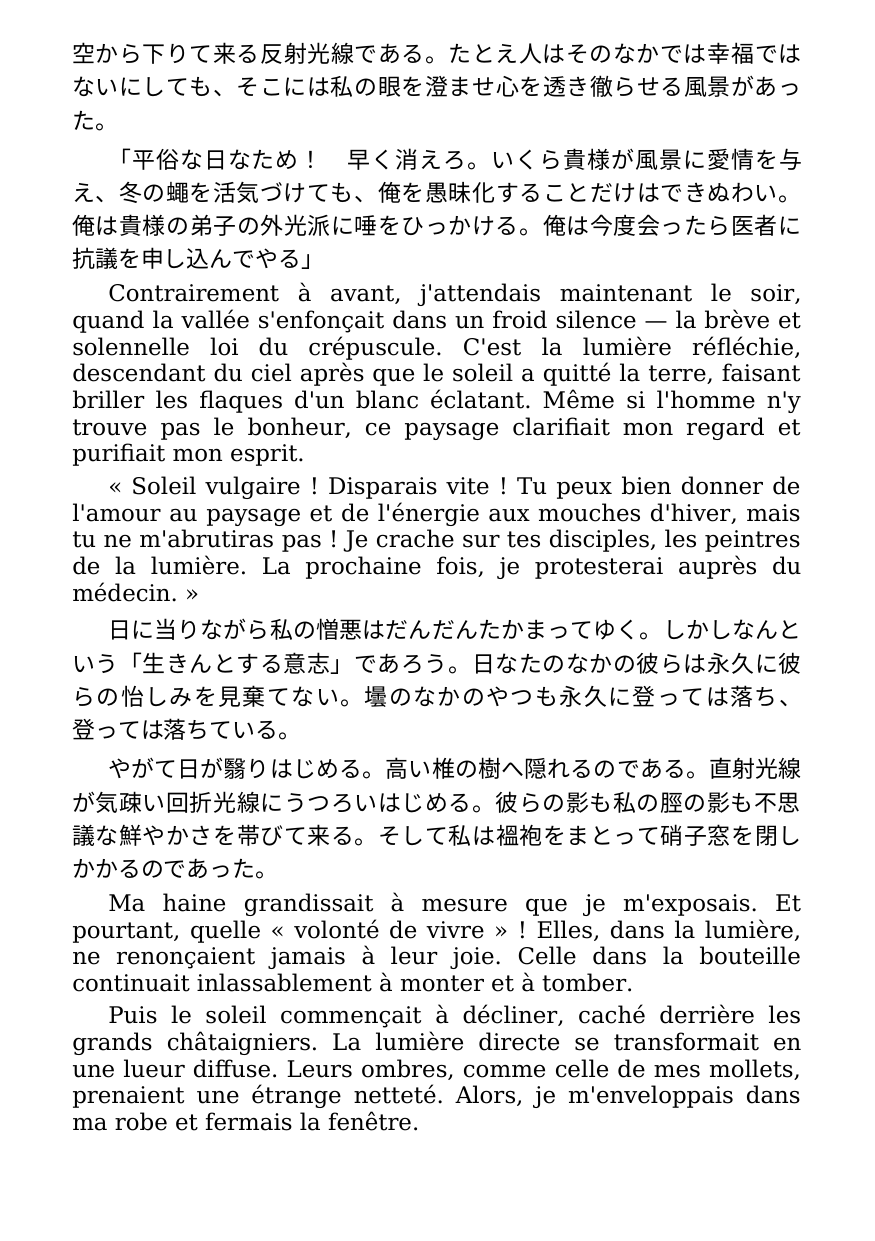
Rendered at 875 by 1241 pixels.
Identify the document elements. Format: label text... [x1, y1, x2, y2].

text Puis le soleil commençait à décliner, caché derrière les grands châtaigniers. La lumière directe se transformait en une lueur diffuse. Leurs ombres, comme celle de mes mollets, prenaient une étrange netteté. Alors, je m'enveloppais dans ma robe et fermais la fenêtre. [72, 1003, 802, 1136]
text やがて日が翳りはじめる。高い椎の樹へ隠れるのである。直射光線が気疎い回折光線にうつろいはじめる。彼らの影も私の脛の影も不思議な鮮やかさを帯びて来る。そして私は褞袍をまとって硝子窓を閉しかかるのであった。 [72, 751, 802, 884]
text 空から下りて来る反射光線である。たとえ人はそのなかでは幸福ではないにしても、そこには私の眼を澄ませ心を透き徹らせる風景があった。 [72, 36, 802, 136]
text Ma haine grandissait à mesure que je m'exposais. Et pourtant, quelle « volonté de vivre » ! Elles, dans la lumière, ne renonçaient jamais à leur joie. Celle dans la bouteille continuait inlassablement à monter et à tomber. [72, 890, 802, 997]
text « Soleil vulgaire ! Disparais vite ! Tu peux bien donner de l'amour au paysage et de l'énergie aux mouches d'hiver, mais tu ne m'abrutiras pas ! Je crache sur tes disciples, les peintres de la lumière. La prochaine fois, je protesterai auprès du médecin. » [72, 473, 802, 606]
text 「平俗な日なため！ 早く消えろ。いくら貴様が風景に愛情を与え、冬の蠅を活気づけても、俺を愚昧化することだけはできぬわい。俺は貴様の弟子の外光派に唾をひっかける。俺は今度会ったら医者に抗議を申し込んでやる」 [72, 142, 802, 274]
text Contrairement à avant, j'attendais maintenant le soir, quand la vallée s'enfonçait dans un froid silence — la brève et solennelle loi du crépuscule. C'est la lumière réfléchie, descendant du ciel après que le soleil a quitté la terre, faisant briller les flaques d'un blanc éclatant. Même si l'homme n'y trouve pas le bonheur, ce paysage clarifiait mon regard et purifiait mon esprit. [72, 281, 802, 467]
text 日に当りながら私の憎悪はだんだんたかまってゆく。しかしなんという「生きんとする意志」であろう。日なたのなかの彼らは永久に彼らの怡しみを見棄てない。壜のなかのやつも永久に登っては落ち、登っては落ちている。 [72, 612, 802, 745]
